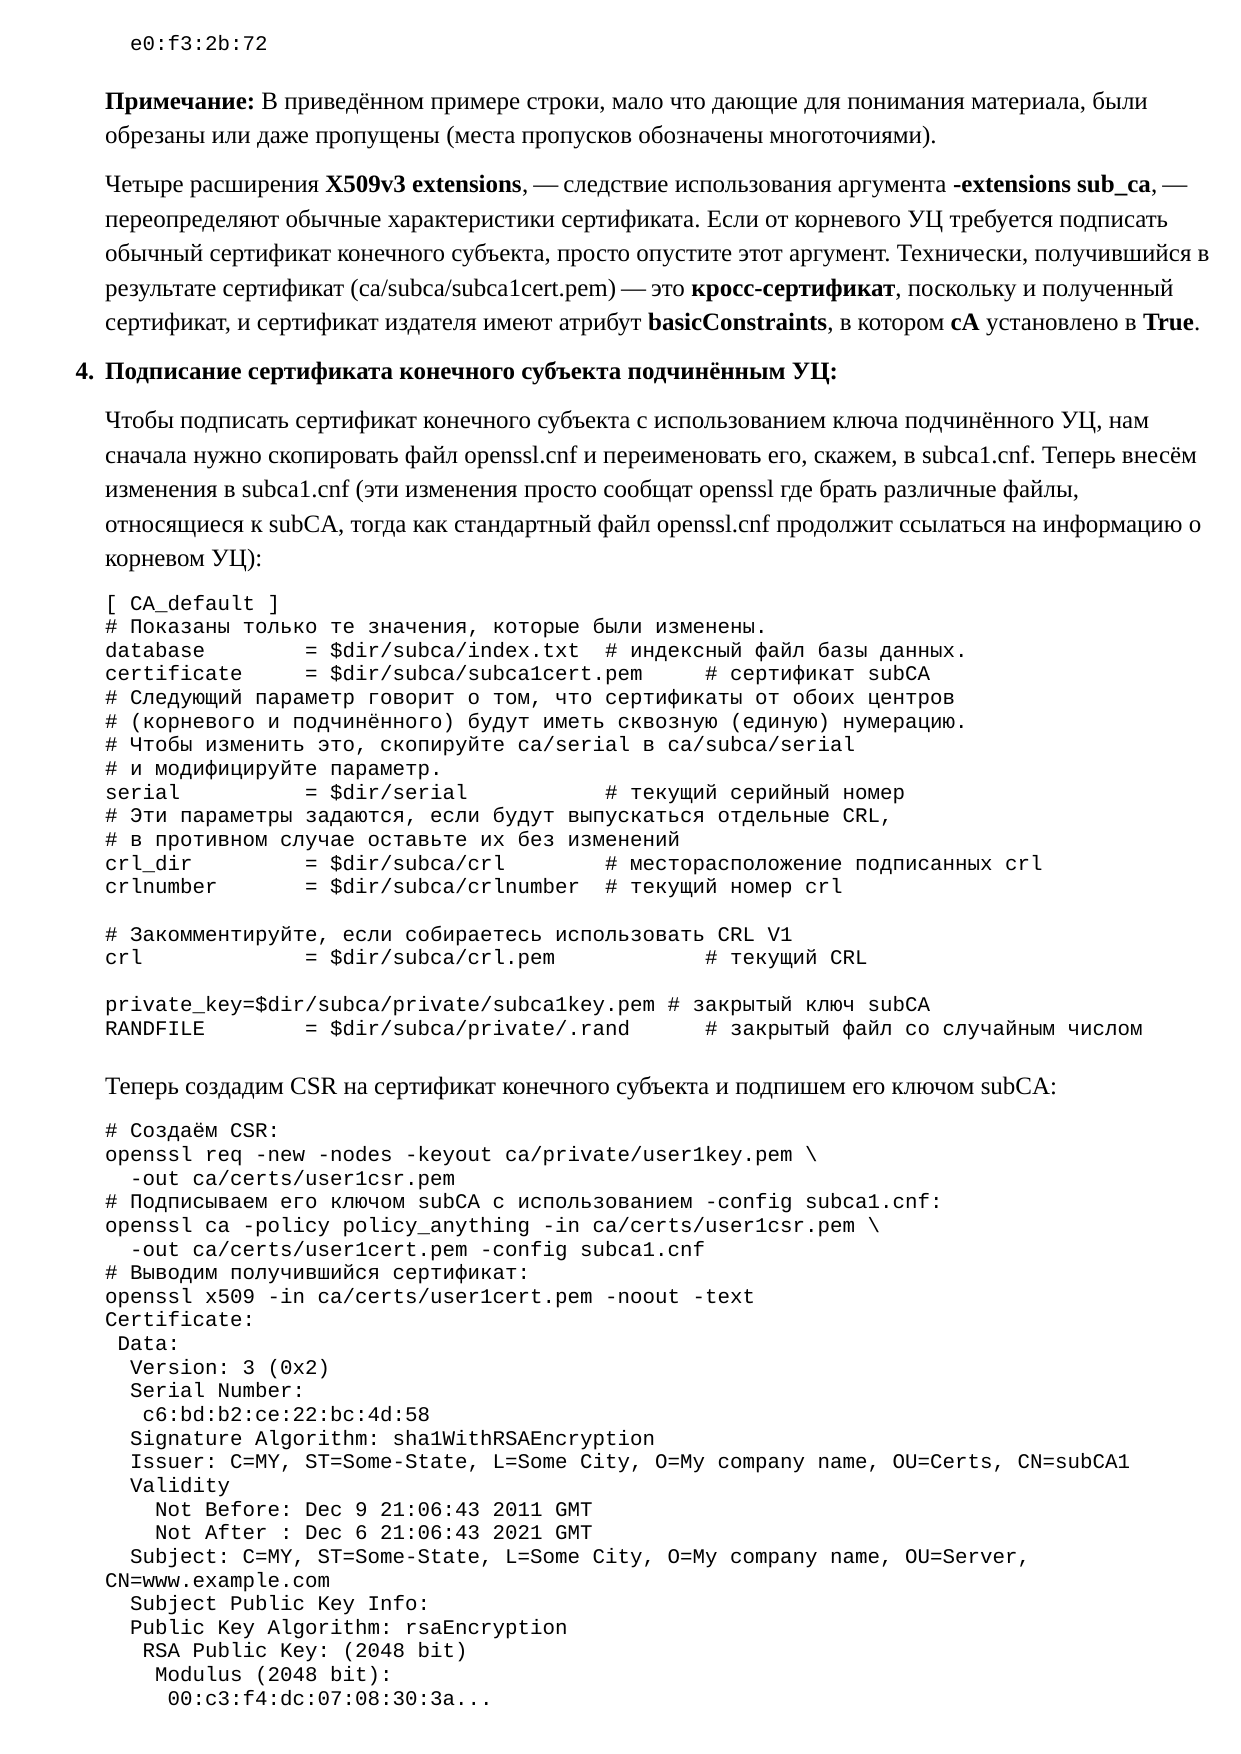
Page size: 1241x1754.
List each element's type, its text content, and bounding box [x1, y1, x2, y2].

list Subject Public Key Info: [75, 1593, 1212, 1617]
list 00:c3:f4:dc:07:08:30:3a... [75, 1688, 1212, 1711]
list # Закомментируйте, если собираетесь использовать CRL V1 [75, 923, 1212, 947]
list # (корневого и подчинённого) будут иметь сквозную (единую) нумерацию. [75, 711, 1212, 734]
list # Эти параметры задаются, если будут выпускаться отдельные CRL, [75, 805, 1212, 829]
list openssl req -new -nodes -keyout ca/private/user1key.pem \ [75, 1144, 1212, 1168]
list Certificate: [75, 1309, 1212, 1333]
list Теперь создадим CSR на сертификат конечного субъекта и подпишем его ключом subCA: [75, 1071, 1212, 1100]
list crl_dir = $dir/subca/crl # месторасположение подписанных crl [75, 853, 1212, 876]
list openssl ca -policy policy_anything -in ca/certs/user1csr.pem \ [75, 1215, 1212, 1238]
list Подписание сертификата конечного субъекта подчинённым УЦ: [75, 356, 1212, 385]
list certificate = $dir/subca/subca1cert.pem # сертификат subCA [75, 663, 1212, 687]
list Modulus (2048 bit): [75, 1664, 1212, 1688]
list Serial Number: [75, 1380, 1212, 1404]
list e0:f3:2b:72 [75, 33, 1212, 56]
list Signature Algorithm: sha1WithRSAEncryption [75, 1428, 1212, 1451]
list [ CA_default ] [75, 592, 1212, 616]
list -out ca/certs/user1csr.pem [75, 1168, 1212, 1191]
list Not After : Dec 6 21:06:43 2021 GMT [75, 1522, 1212, 1546]
list private_key=$dir/subca/private/subca1key.pem # закрытый ключ subCA [75, 994, 1212, 1018]
list RSA Public Key: (2048 bit) [75, 1641, 1212, 1664]
list Data: [75, 1333, 1212, 1357]
list Issuer: C=MY, ST=Some-State, L=Some City, O=My company name, OU=Certs, CN=subCA1 [75, 1451, 1212, 1475]
list serial = $dir/serial # текущий серийный номер [75, 782, 1212, 805]
list # и модифицируйте параметр. [75, 758, 1212, 782]
list # Чтобы изменить это, скопируйте ca/serial в ca/subca/serial [75, 734, 1212, 758]
list # Создаём CSR: [75, 1120, 1212, 1144]
list Чтобы подписать сертификат конечного субъекта с использованием ключа подчинённого УЦ, нам сначала нужно скопировать файл openssl.cnf и переименовать его, скажем, в subca1.cnf. Теперь внесём изменения в subca1.cnf (эти изменения просто сообщат openssl где брать различные файлы, относящиеся к subCA, тогда как стандартный файл openssl.cnf продолжит ссылаться на информацию о корневом УЦ): [75, 406, 1212, 572]
list # Выводим получившийся сертификат: [75, 1262, 1212, 1286]
list database = $dir/subca/index.txt # индексный файл базы данных. [75, 640, 1212, 663]
list crl = $dir/subca/crl.pem # текущий CRL [75, 947, 1212, 971]
list Public Key Algorithm: rsaEncryption [75, 1617, 1212, 1641]
list crlnumber = $dir/subca/crlnumber # текущий номер crl [75, 876, 1212, 900]
list Validity [75, 1475, 1212, 1499]
list Примечание: В приведённом примере строки, мало что дающие для понимания материала, были обрезаны или даже пропущены (места пропусков обозначены многоточиями). [75, 86, 1212, 149]
list c6:bd:b2:ce:22:bc:4d:58 [75, 1404, 1212, 1428]
list # Показаны только те значения, которые были изменены. [75, 616, 1212, 640]
list Subject: C=MY, ST=Some-State, L=Some City, O=My company name, OU=Server, CN=www.example.com [75, 1546, 1212, 1593]
list -out ca/certs/user1cert.pem -config subca1.cnf [75, 1238, 1212, 1262]
list RANDFILE = $dir/subca/private/.rand # закрытый файл со случайным числом [75, 1018, 1212, 1042]
list openssl x509 -in ca/certs/user1cert.pem -noout -text [75, 1286, 1212, 1309]
list # Следующий параметр говорит о том, что сертификаты от обоих центров [75, 687, 1212, 711]
list Version: 3 (0x2) [75, 1357, 1212, 1380]
list Not Before: Dec 9 21:06:43 2011 GMT [75, 1499, 1212, 1522]
list Четыре расширения X509v3 extensions, — следствие использования аргумента -extensions sub_ca, — переопределяют обычные характеристики сертификата. Если от корневого УЦ требуется подписать обычный сертификат конечного субъекта, просто опустите этот аргумент. Технически, получившийся в результате сертификат (ca/subca/subca1cert.pem) — это кросс-сертификат, поскольку и полученный сертификат, и сертификат издателя имеют атрибут basicConstraints, в котором cA установлено в True. [75, 169, 1212, 336]
list # Подписываем его ключом subCA с использованием -config subca1.cnf: [75, 1191, 1212, 1215]
list # в противном случае оставьте их без изменений [75, 829, 1212, 853]
